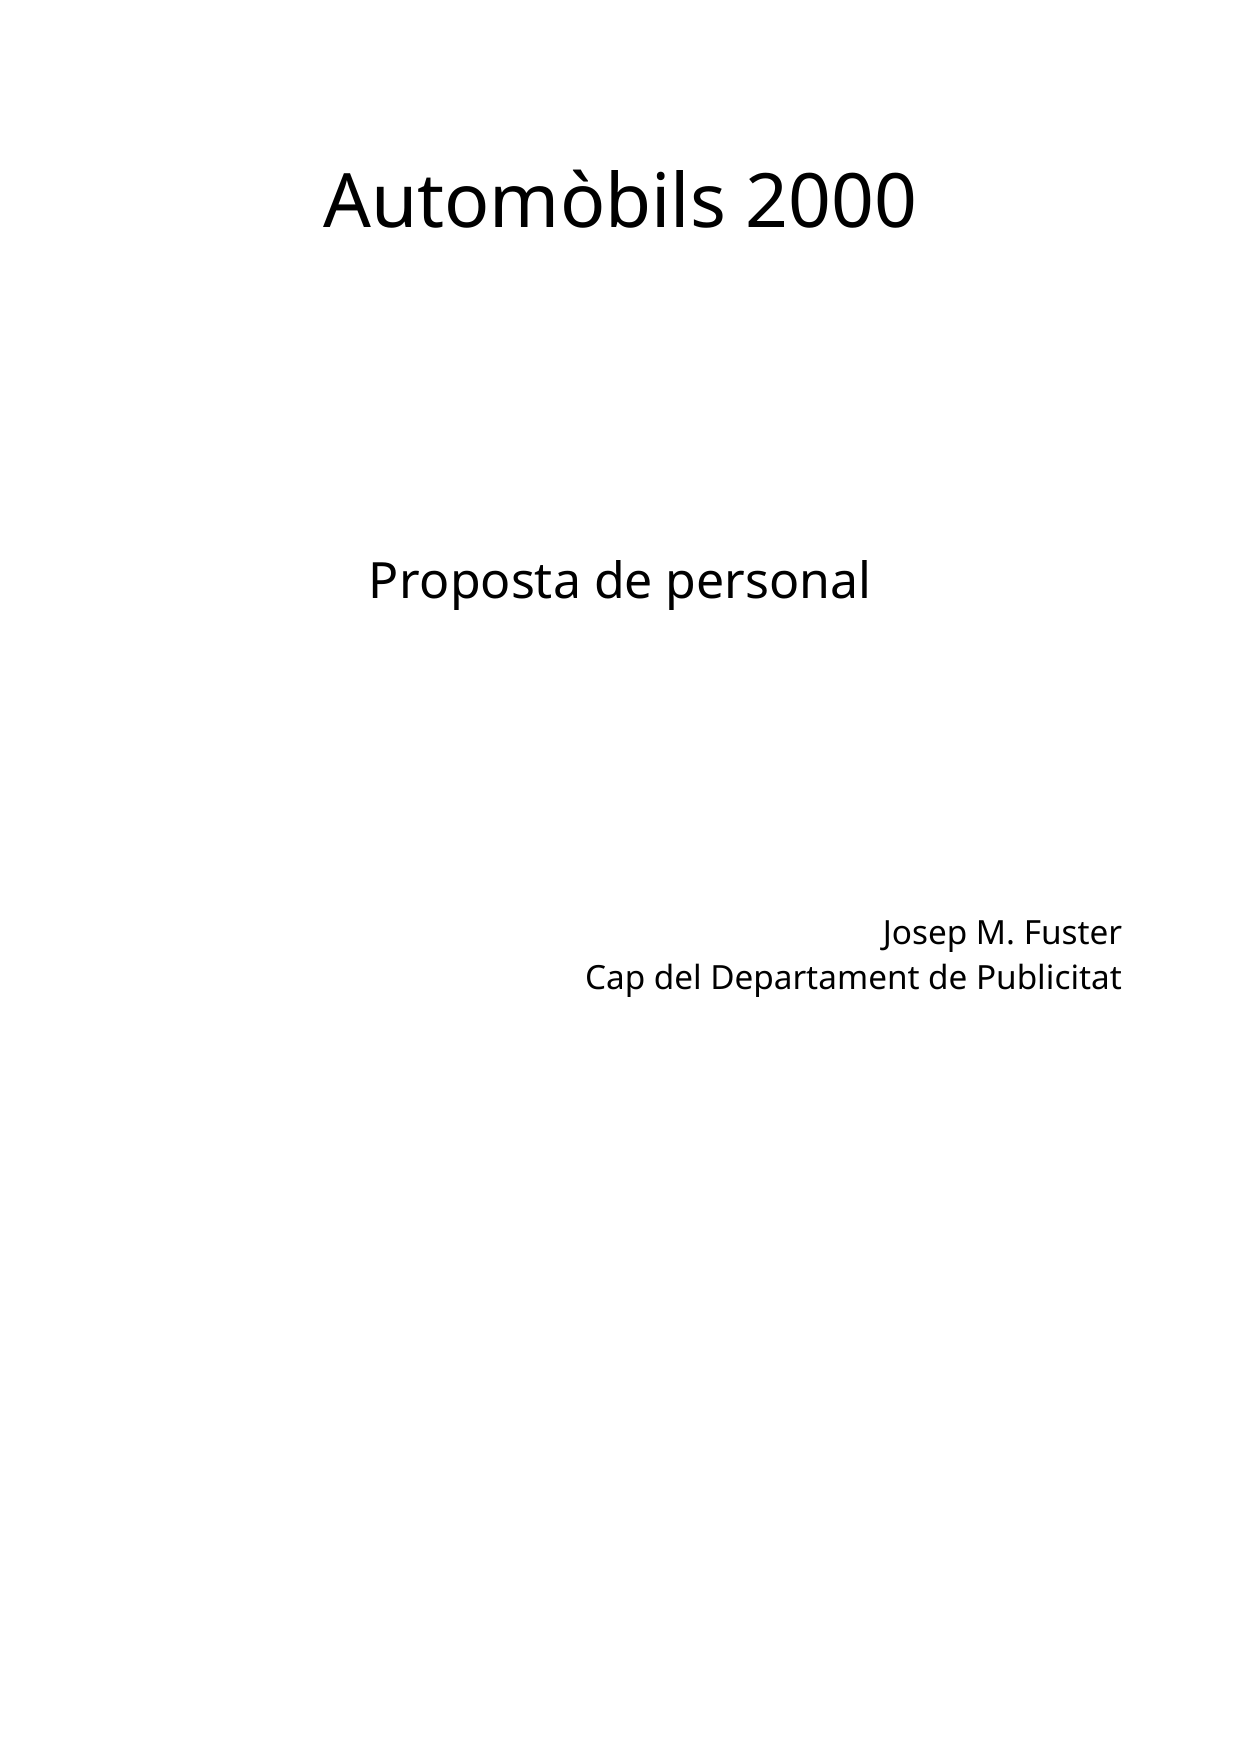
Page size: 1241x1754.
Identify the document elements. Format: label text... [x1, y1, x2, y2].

text Proposta de personal [118, 545, 1122, 613]
text Josep M. Fuster [118, 908, 1122, 954]
text Automòbils 2000 [118, 148, 1122, 250]
text Cap del Departament de Publicitat [118, 954, 1122, 999]
